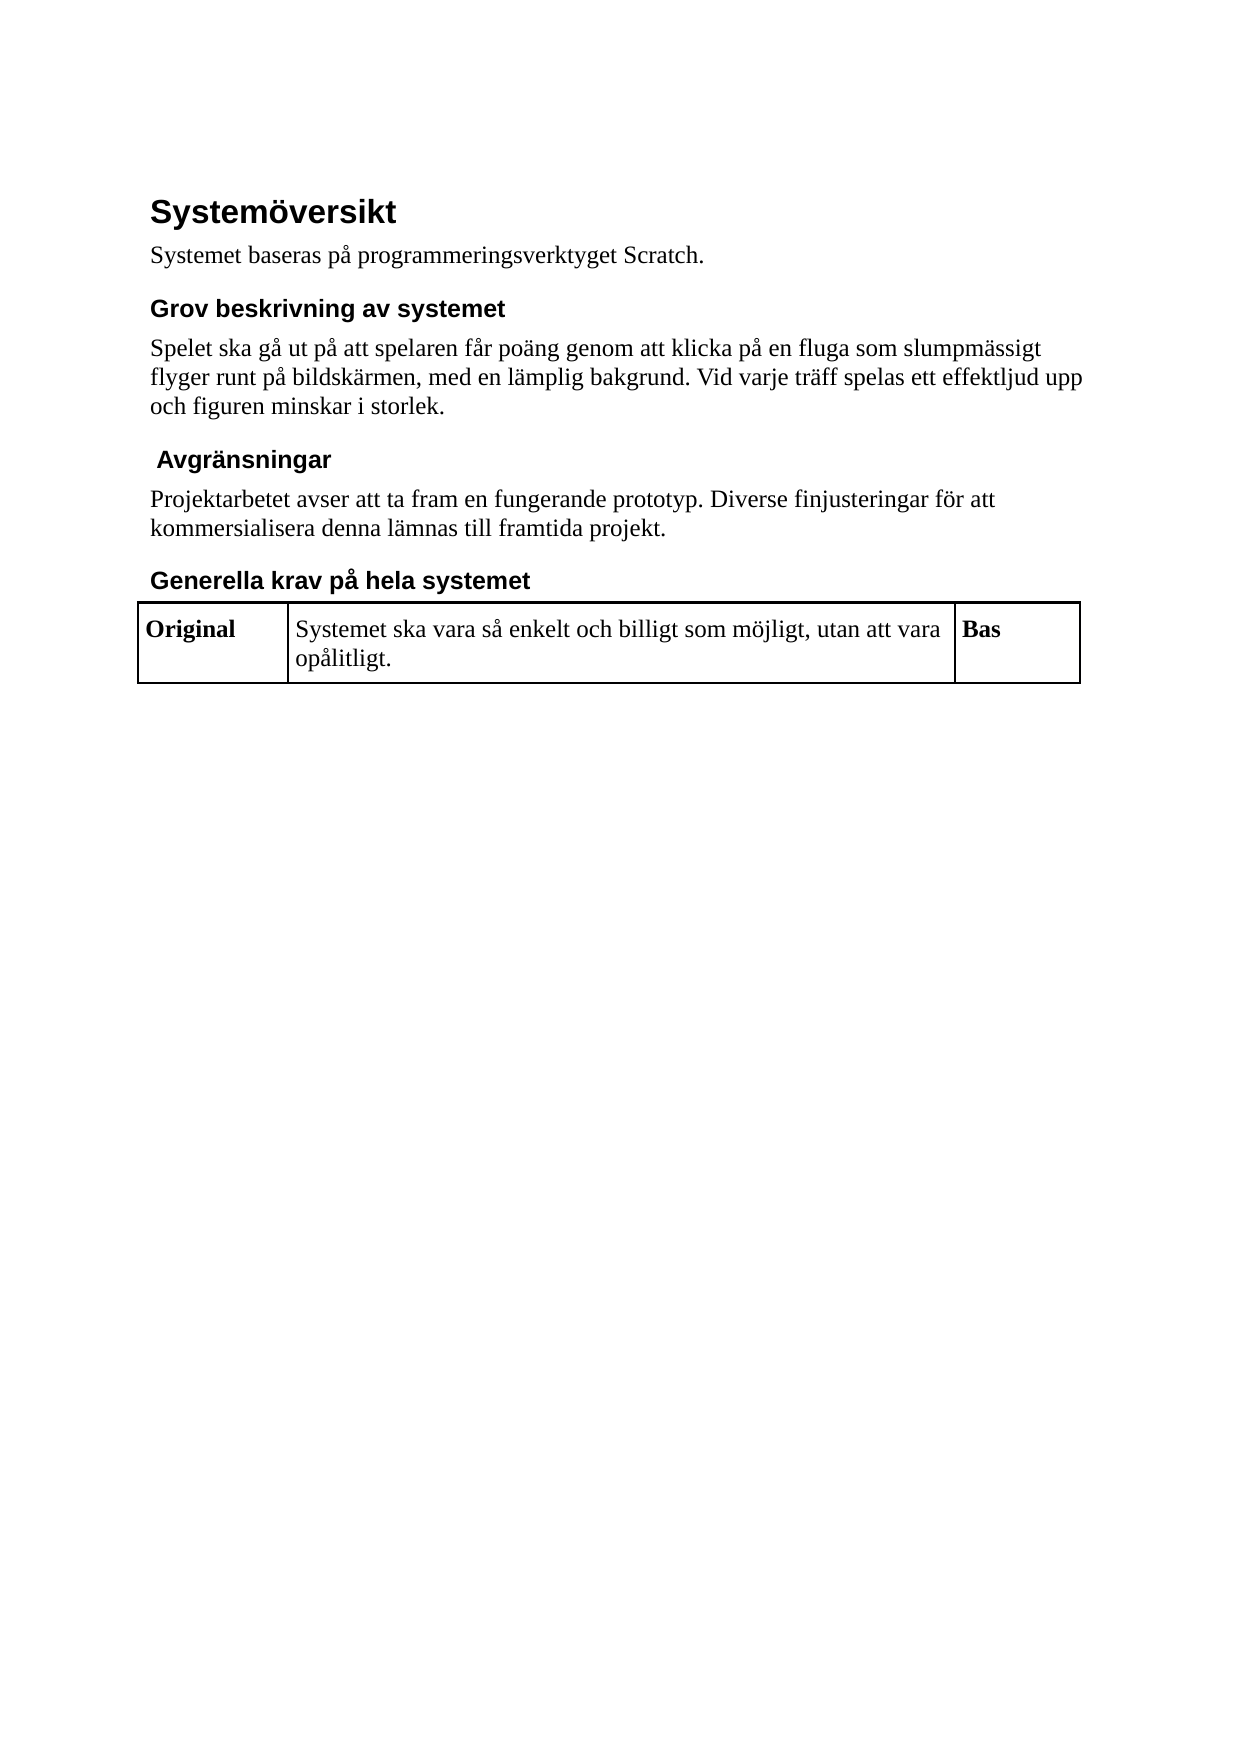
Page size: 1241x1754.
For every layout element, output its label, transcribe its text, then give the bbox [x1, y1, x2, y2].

text Projektarbetet avser att ta fram en fungerande prototyp. Diverse finjusteringar för att kommersialisera denna lämnas till framtida projekt. [150, 484, 1090, 541]
text Systemet baseras på programmeringsverktyget Scratch. [150, 241, 1090, 269]
table_header Systemet ska vara så enkelt och billigt som möjligt, utan att vara opålitligt. [289, 604, 954, 682]
subtitle Generella krav på hela systemet [150, 566, 1090, 595]
table_header Original [139, 604, 287, 682]
subtitle Systemöversikt [150, 192, 1090, 230]
table_header Bas [956, 604, 1079, 682]
subtitle Grov beskrivning av systemet [150, 294, 1090, 323]
subtitle Avgränsningar [150, 445, 1090, 473]
text Spelet ska gå ut på att spelaren får poäng genom att klicka på en fluga som slumpmässigt flyger runt på bildskärmen, med en lämplig bakgrund. Vid varje träff spelas ett effektljud upp och figuren minskar i storlek. [150, 333, 1090, 420]
